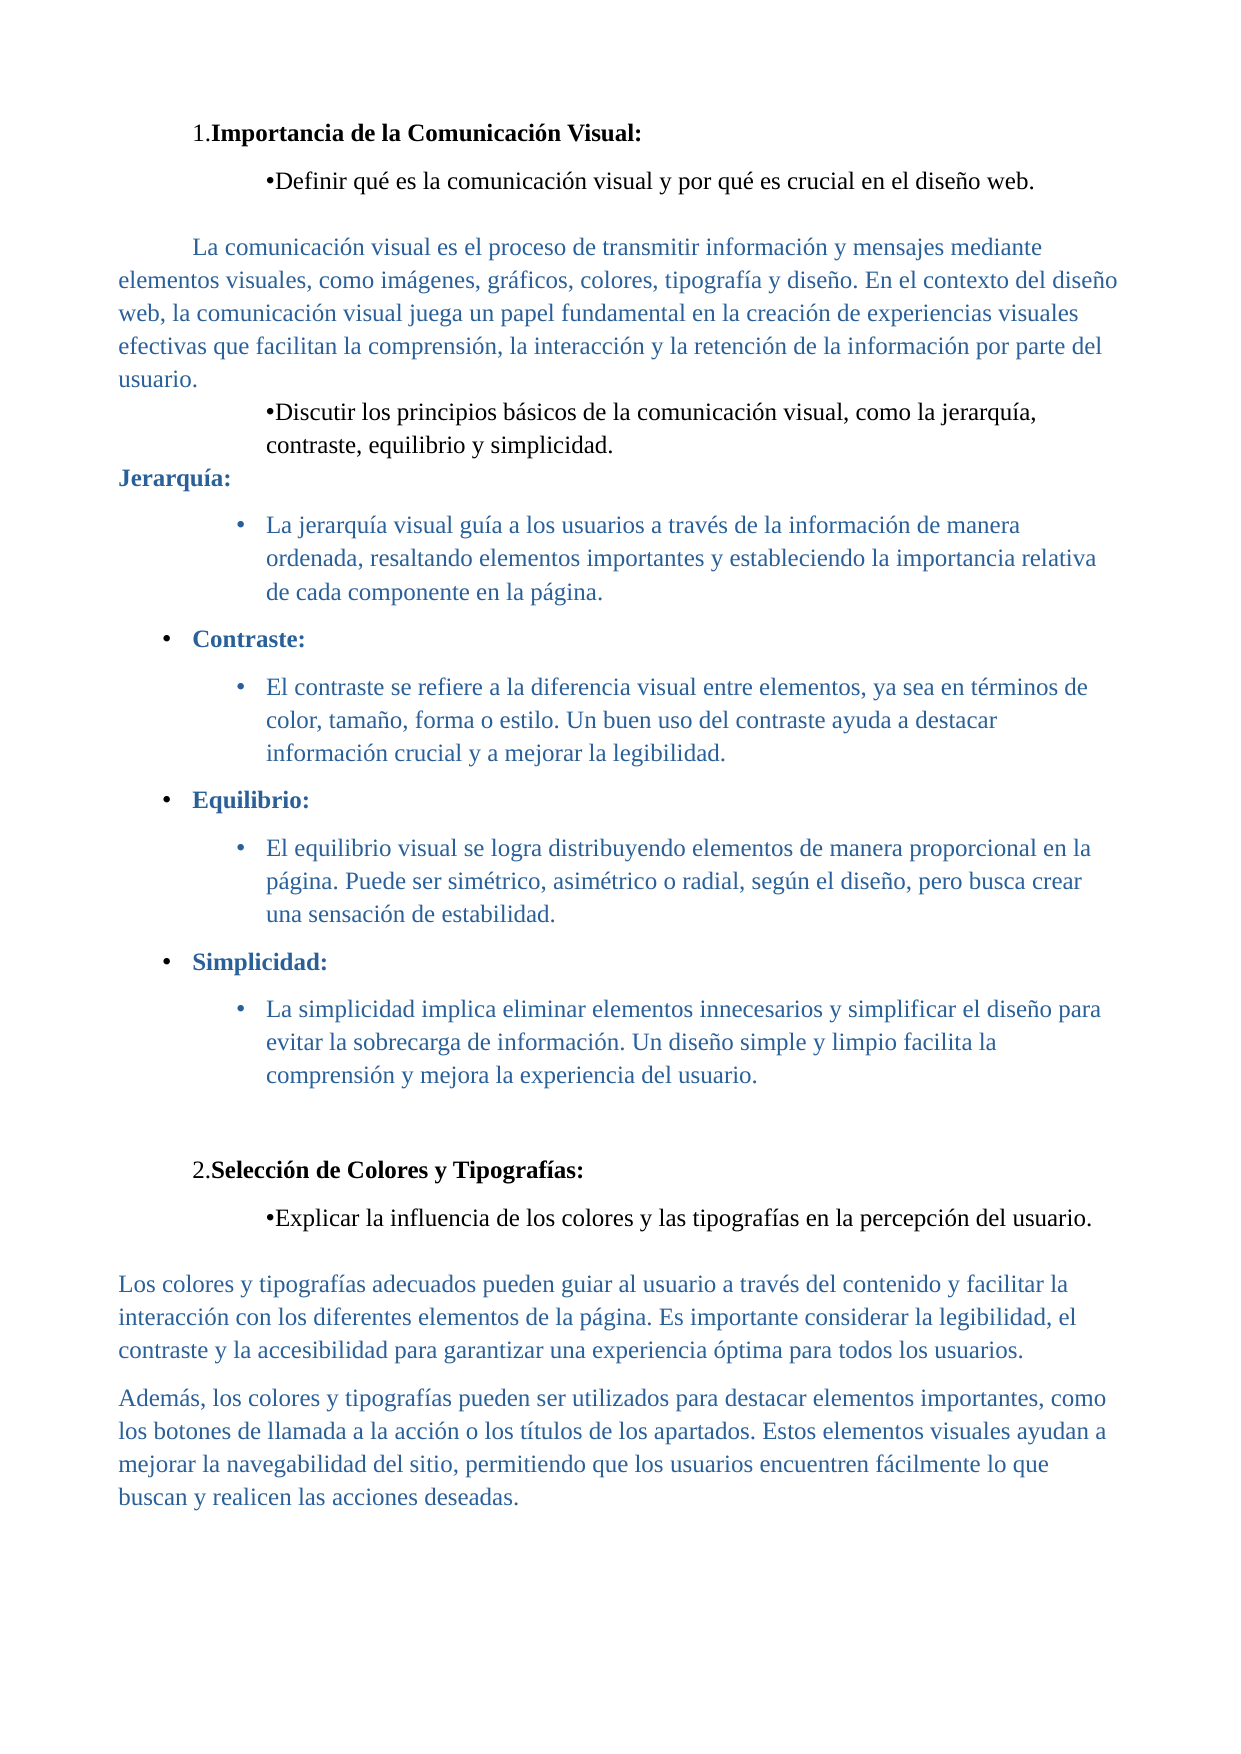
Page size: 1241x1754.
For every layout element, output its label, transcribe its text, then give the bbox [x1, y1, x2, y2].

list El equilibrio visual se logra distribuyendo elementos de manera proporcional en la página. Puede ser simétrico, asimétrico o radial, según el diseño, pero busca crear una sensación de estabilidad. [236, 833, 1122, 928]
text Los colores y tipografías adecuados pueden guiar al usuario a través del contenido y facilitar la interacción con los diferentes elementos de la página. Es importante considerar la legibilidad, el contraste y la accesibilidad para garantizar una experiencia óptima para todos los usuarios. [118, 1269, 1122, 1364]
list El contraste se refiere a la diferencia visual entre elementos, ya sea en términos de color, tamaño, forma o estilo. Un buen uso del contraste ayuda a destacar información crucial y a mejorar la legibilidad. [236, 672, 1122, 767]
list Definir qué es la comunicación visual y por qué es crucial en el diseño web. [118, 166, 1122, 194]
text Jerarquía: [118, 463, 1122, 492]
list La jerarquía visual guía a los usuarios a través de la información de manera ordenada, resaltando elementos importantes y estableciendo la importancia relativa de cada componente en la página. [236, 511, 1122, 605]
text La comunicación visual es el proceso de transmitir información y mensajes mediante elementos visuales, como imágenes, gráficos, colores, tipografía y diseño. En el contexto del diseño web, la comunicación visual juega un papel fundamental en la creación de experiencias visuales efectivas que facilitan la comprensión, la interacción y la retención de la información por parte del usuario. [118, 232, 1122, 393]
list Discutir los principios básicos de la comunicación visual, como la jerarquía, contraste, equilibrio y simplicidad. [118, 397, 1122, 459]
list Contraste: [162, 624, 1122, 653]
list Equilibrio: [162, 785, 1122, 814]
list Explicar la influencia de los colores y las tipografías en la percepción del usuario. [118, 1203, 1122, 1232]
list Selección de Colores y Tipografías: [118, 1156, 1122, 1184]
list Importancia de la Comunicación Visual: [118, 118, 1122, 147]
list La simplicidad implica eliminar elementos innecesarios y simplificar el diseño para evitar la sobrecarga de información. Un diseño simple y limpio facilita la comprensión y mejora la experiencia del usuario. [236, 994, 1122, 1089]
text Además, los colores y tipografías pueden ser utilizados para destacar elementos importantes, como los botones de llamada a la acción o los títulos de los apartados. Estos elementos visuales ayudan a mejorar la navegabilidad del sitio, permitiendo que los usuarios encuentren fácilmente lo que buscan y realicen las acciones deseadas. [118, 1383, 1122, 1511]
list Simplicidad: [162, 947, 1122, 975]
